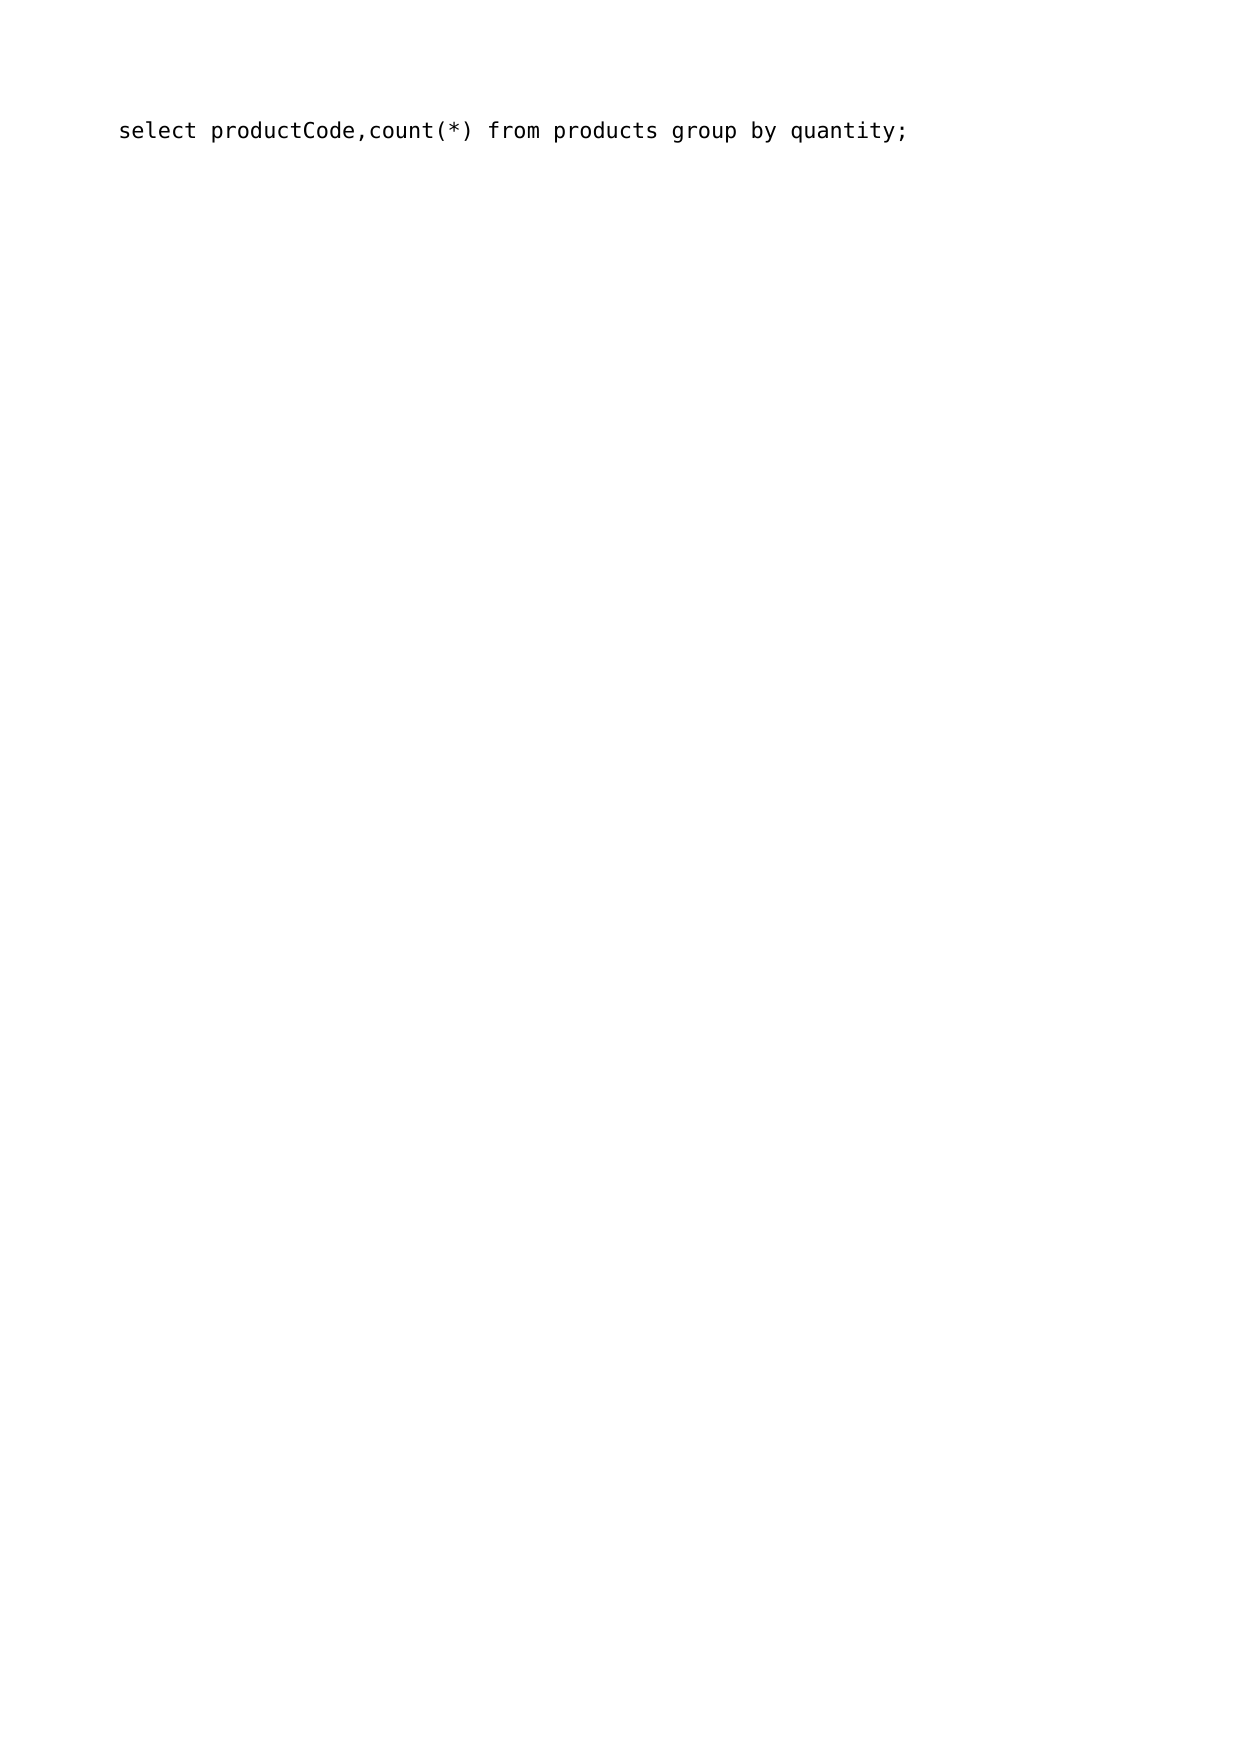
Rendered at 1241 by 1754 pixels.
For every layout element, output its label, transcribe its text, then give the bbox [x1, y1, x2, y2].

text select productCode,count(*) from products group by quantity; [118, 118, 1122, 144]
